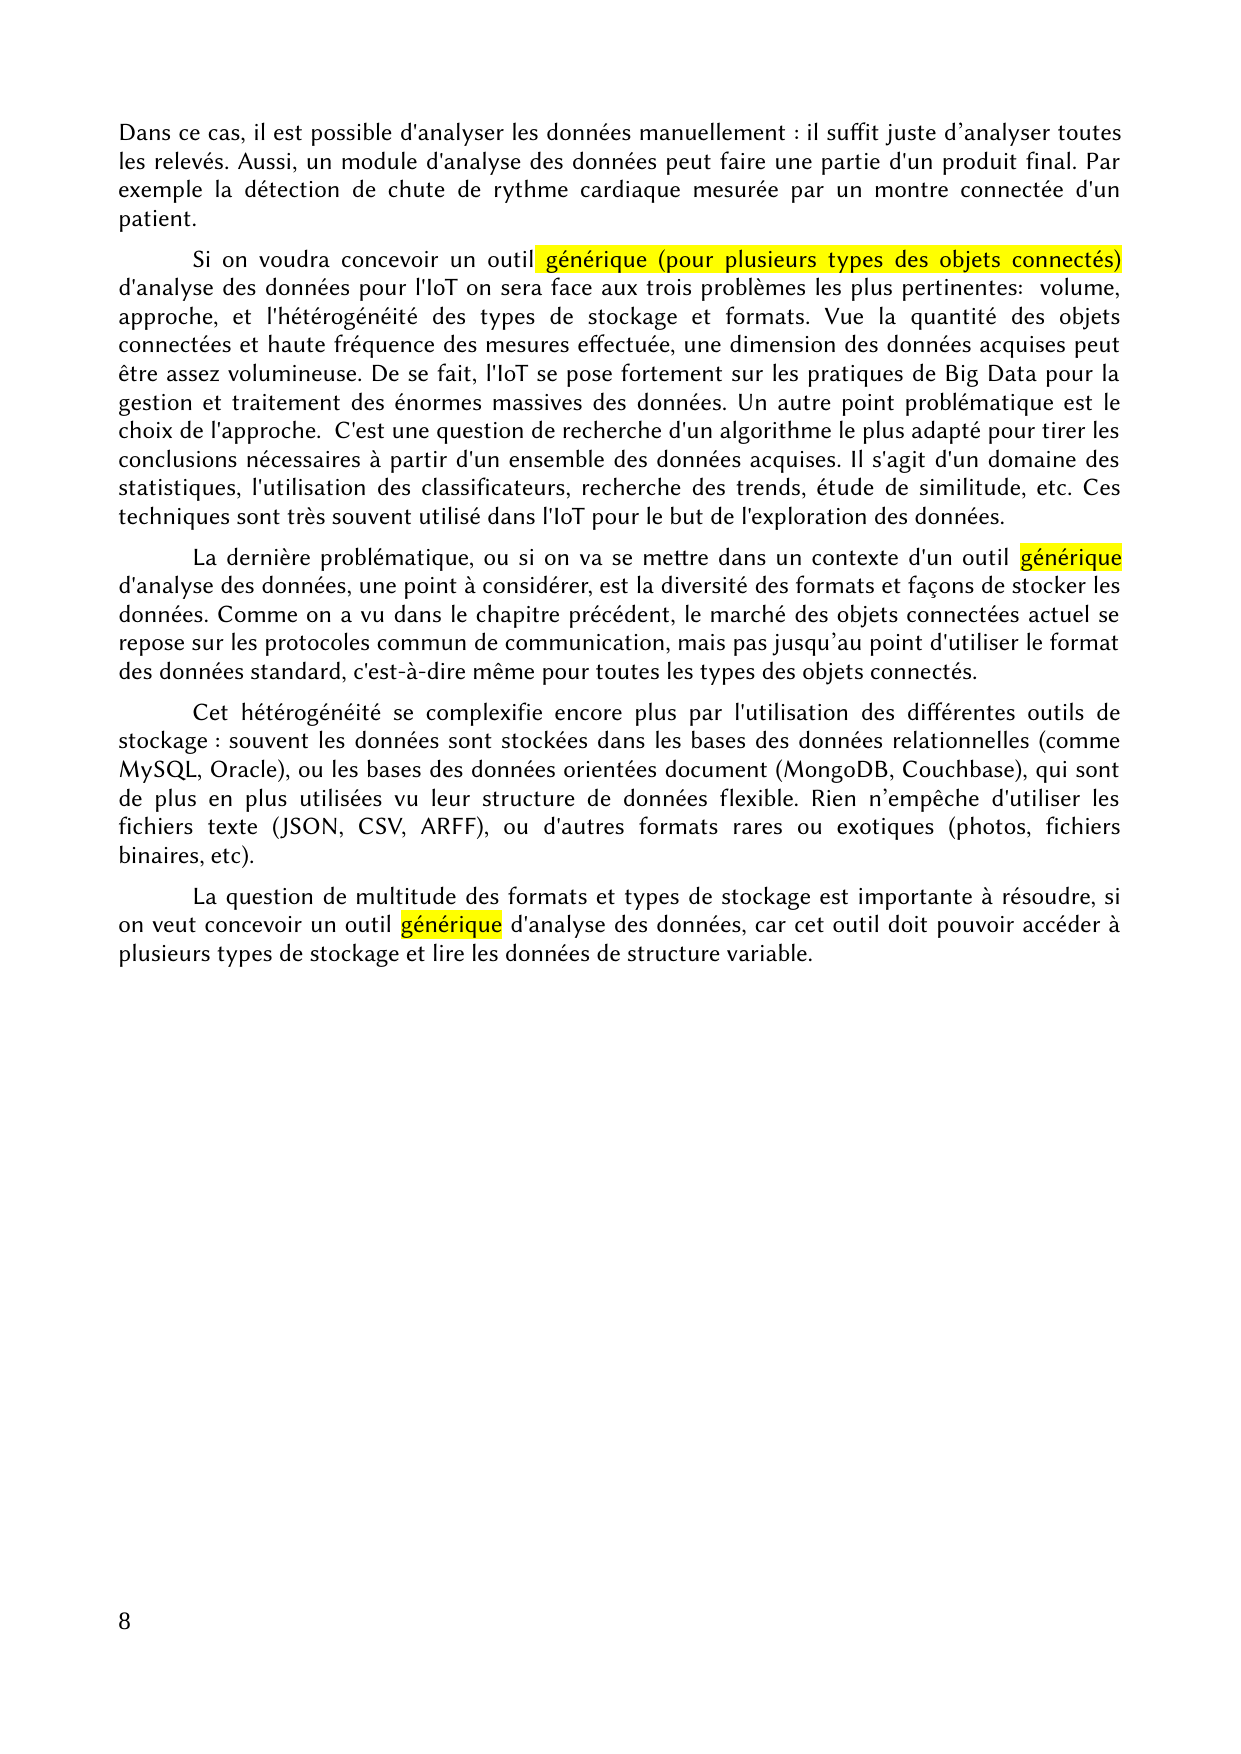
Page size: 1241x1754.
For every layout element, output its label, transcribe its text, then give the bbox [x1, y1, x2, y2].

text Cet hétérogénéité se complexifie encore plus par l'utilisation des différentes outils de stockage : souvent les données sont stockées dans les bases des données relationnelles (comme MySQL, Oracle), ou les bases des données orientées document (MongoDB, Couchbase), qui sont de plus en plus utilisées vu leur structure de données flexible. Rien n’empêche d'utiliser les fichiers texte (JSON, CSV, ARFF), ou d'autres formats rares ou exotiques (photos, fichiers binaires, etc). [118, 698, 1122, 869]
text La question de multitude des formats et types de stockage est importante à résoudre, si on veut concevoir un outil générique d'analyse des données, car cet outil doit pouvoir accéder à plusieurs types de stockage et lire les données de structure variable. [118, 882, 1122, 967]
text Si on voudra concevoir un outil générique (pour plusieurs types des objets connectés) d'analyse des données pour l'IoT on sera face aux trois problèmes les plus pertinentes: volume, approche, et l'hétérogénéité des types de stockage et formats. Vue la quantité des objets connectées et haute fréquence des mesures effectuée, une dimension des données acquises peut être assez volumineuse. De se fait, l'IoT se pose fortement sur les pratiques de Big Data pour la gestion et traitement des énormes massives des données. Un autre point problématique est le choix de l'approche. C'est une question de recherche d'un algorithme le plus adapté pour tirer les conclusions nécessaires à partir d'un ensemble des données acquises. Il s'agit d'un domaine des statistiques, l'utilisation des classificateurs, recherche des trends, étude de similitude, etc. Ces techniques sont très souvent utilisé dans l'IoT pour le but de l'exploration des données. [118, 245, 1122, 530]
text La dernière problématique, ou si on va se mettre dans un contexte d'un outil générique d'analyse des données, une point à considérer, est la diversité des formats et façons de stocker les données. Comme on a vu dans le chapitre précédent, le marché des objets connectées actuel se repose sur les protocoles commun de communication, mais pas jusqu’au point d'utiliser le format des données standard, c'est-à-dire même pour toutes les types des objets connectés. [118, 543, 1122, 685]
text Dans ce cas, il est possible d'analyser les données manuellement : il suffit juste d’analyser toutes les relevés. Aussi, un module d'analyse des données peut faire une partie d'un produit final. Par exemple la détection de chute de rythme cardiaque mesurée par un montre connectée d'un patient. [118, 118, 1122, 232]
